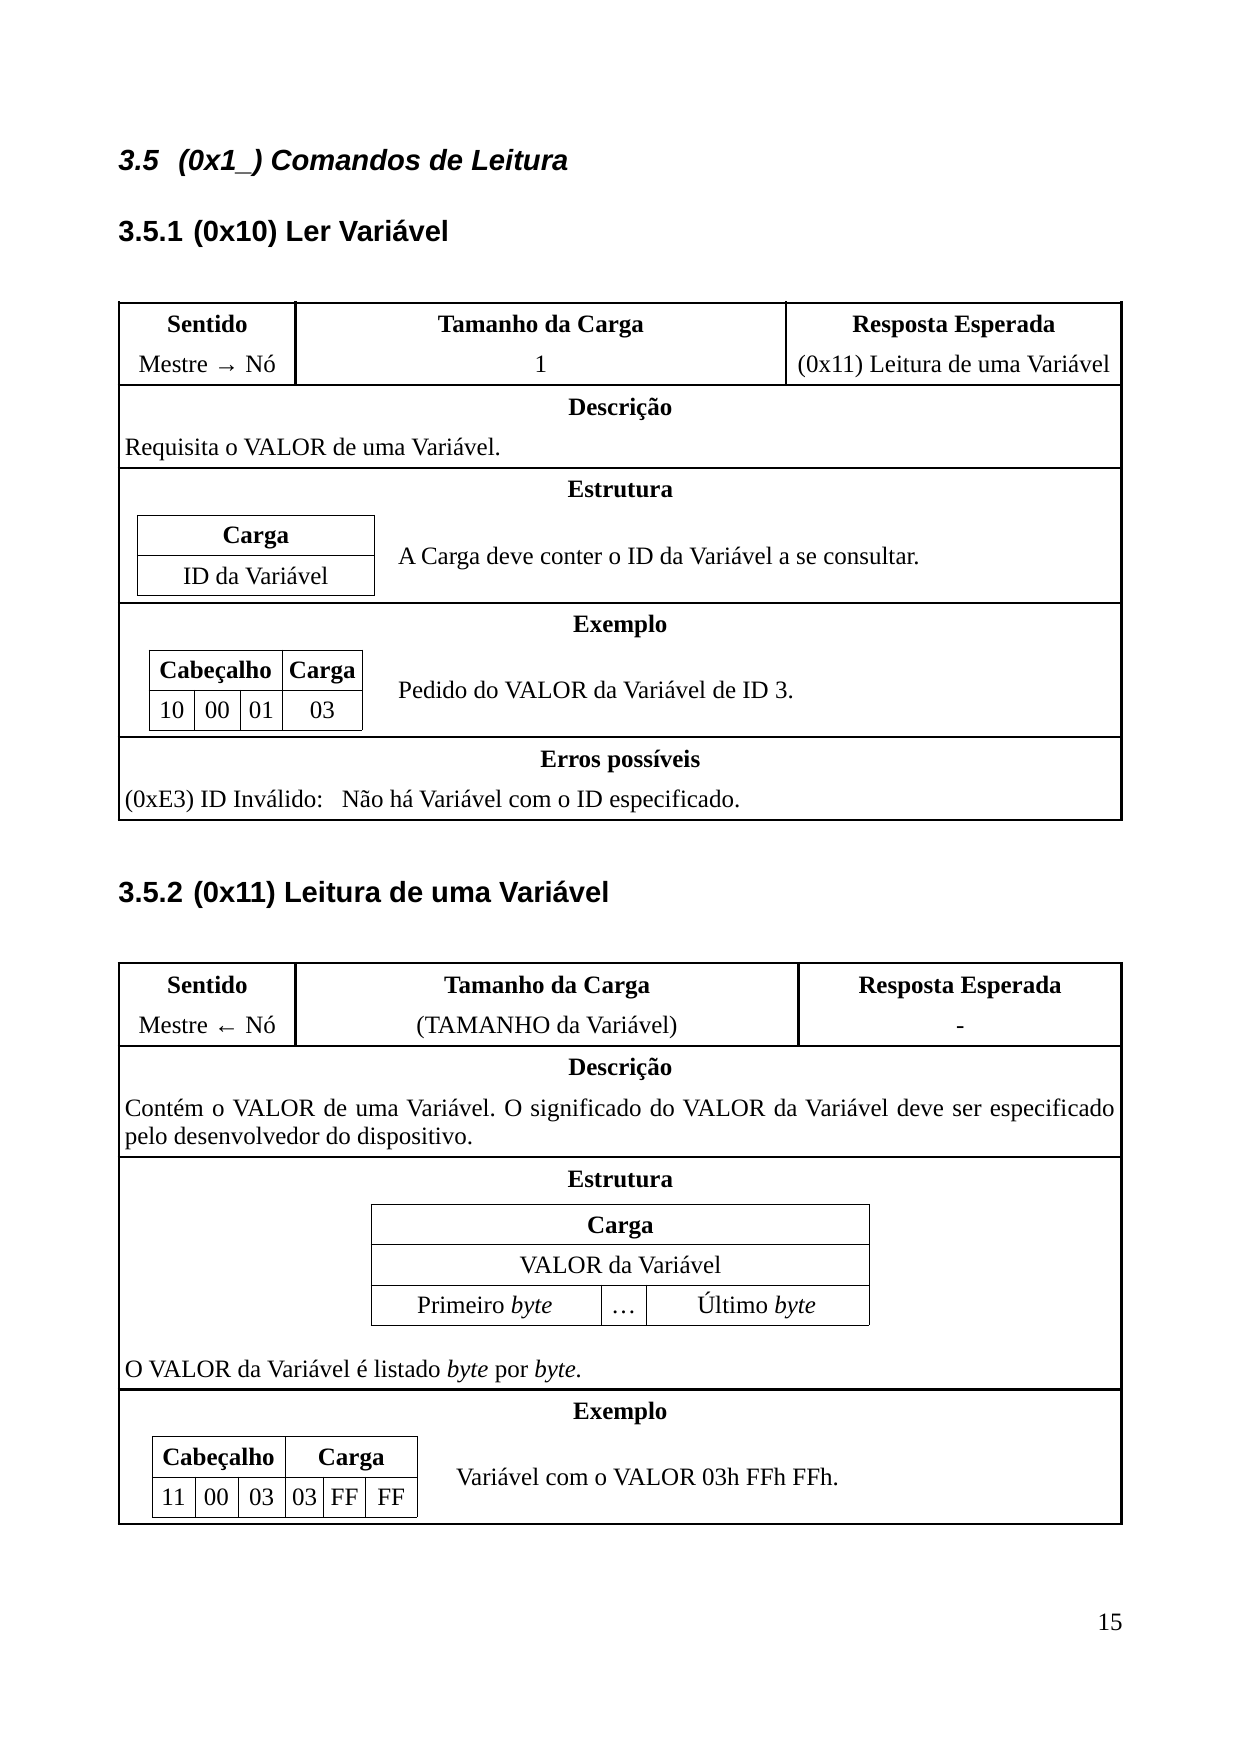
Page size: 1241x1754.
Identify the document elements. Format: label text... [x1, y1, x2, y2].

table_cell Exemplo [120, 604, 1120, 644]
table_cell 01 [241, 691, 282, 730]
table_cell Contém o VALOR de uma Variável. O significado do VALOR da Variável deve ser especificado pelo desenvolvedor do dispositivo. [120, 1087, 1120, 1156]
table_header Resposta Esperada [800, 964, 1120, 1004]
table_cell (0x11) Leitura de uma Variável [787, 344, 1120, 384]
table_header Carga [138, 516, 374, 555]
table_cell Não há Variável com o ID especificado. [336, 779, 1120, 819]
table_cell 00 [195, 691, 240, 730]
subtitle (0x1_) Comandos de Leitura [118, 143, 1122, 177]
table_cell Erros possíveis [120, 738, 1120, 778]
table_cell [120, 1431, 450, 1523]
table_cell Mestre → Nó [120, 344, 294, 384]
table_cell 00 [196, 1478, 238, 1517]
table_cell FF [324, 1478, 365, 1517]
table_cell Mestre ← Nó [120, 1004, 294, 1044]
table_cell 1 [297, 344, 785, 384]
table_cell 03 [286, 1478, 323, 1517]
subtitle (0x10) Ler Variável [118, 214, 1122, 248]
table_header Cabeçalho [150, 651, 282, 690]
table_cell ID da Variável [138, 556, 374, 595]
table_cell … [602, 1286, 646, 1325]
table_cell 03 [283, 691, 362, 730]
table_cell 11 [153, 1478, 195, 1517]
table_header Resposta Esperada [787, 304, 1120, 344]
table_cell Primeiro byte [372, 1286, 601, 1325]
table_cell 03 [239, 1478, 285, 1517]
table_cell FF [366, 1478, 417, 1517]
table_cell Pedido do VALOR da Variável de ID 3. [392, 644, 1120, 736]
table_header Carga [286, 1437, 417, 1477]
table_cell Descrição [120, 386, 1120, 426]
table_cell - [800, 1004, 1120, 1044]
table_cell A Carga deve conter o ID da Variável a se consultar. [392, 509, 1120, 601]
table_header Tamanho da Carga [297, 304, 785, 344]
table_cell Último byte [647, 1286, 869, 1325]
table_header Carga [372, 1205, 869, 1244]
table_cell Estrutura [120, 1158, 1120, 1198]
table_cell 10 [150, 691, 194, 730]
table_cell Descrição [120, 1047, 1120, 1087]
table_cell (0xE3) ID Inválido: [120, 779, 336, 819]
table_header Sentido [120, 304, 294, 344]
table_cell O VALOR da Variável é listado byte por byte. [120, 1198, 1120, 1388]
table_cell Estrutura [120, 469, 1120, 509]
table_cell VALOR da Variável [372, 1245, 869, 1284]
table_cell Variável com o VALOR 03h FFh FFh. [450, 1431, 1120, 1523]
table_header Tamanho da Carga [297, 964, 797, 1004]
table_cell Requisita o VALOR de uma Variável. [120, 426, 1120, 467]
table_header Cabeçalho [153, 1437, 285, 1477]
table_cell (TAMANHO da Variável) [297, 1004, 797, 1044]
subtitle (0x11) Leitura de uma Variável [118, 874, 1122, 908]
table_cell [120, 509, 392, 601]
table_header Sentido [120, 964, 294, 1004]
table_cell Exemplo [120, 1391, 1120, 1431]
table_cell [120, 644, 392, 736]
table_header Carga [283, 651, 362, 690]
